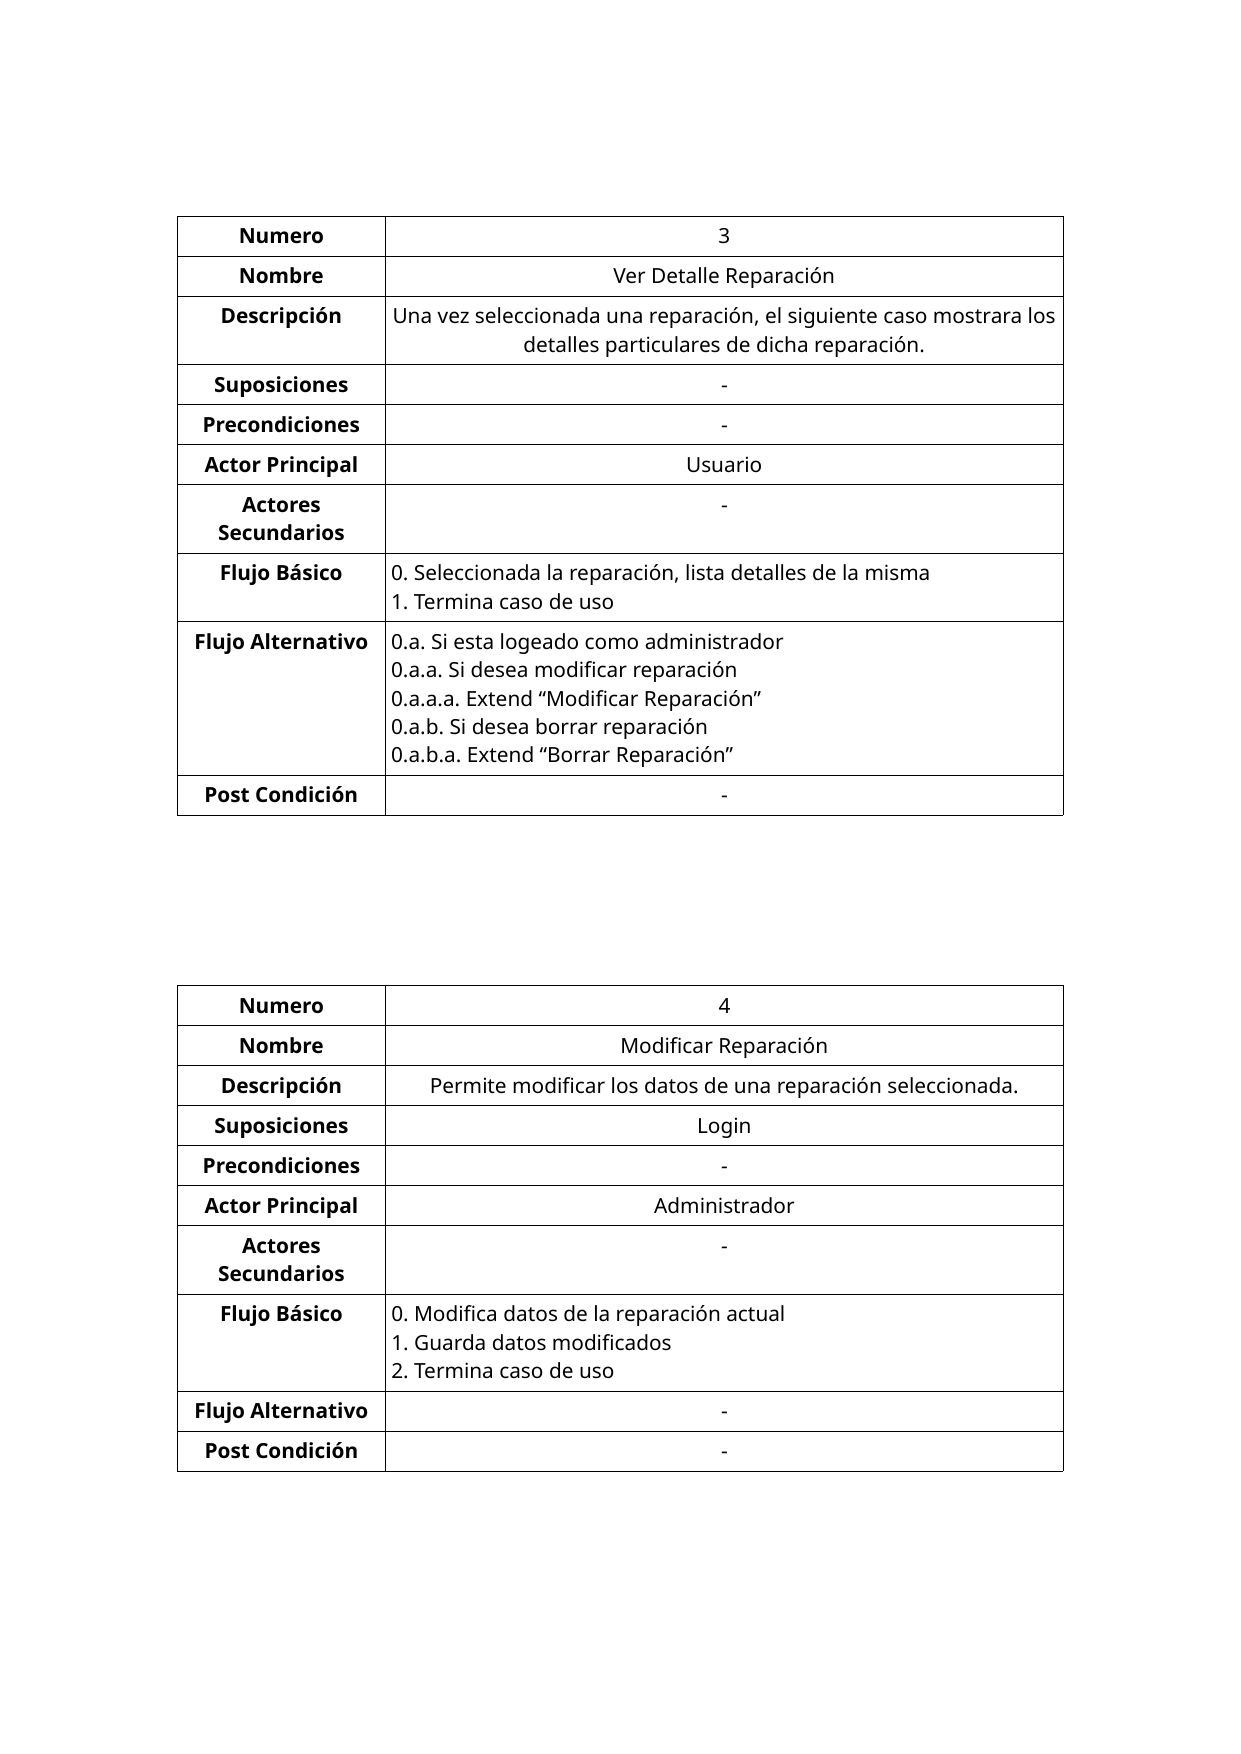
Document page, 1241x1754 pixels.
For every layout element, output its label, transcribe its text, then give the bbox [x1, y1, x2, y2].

table_cell Suposiciones [178, 1106, 385, 1145]
table_cell Usuario [386, 445, 1063, 484]
table_cell - [386, 1146, 1063, 1185]
table_cell Flujo Alternativo [178, 1392, 385, 1431]
table_cell Modificar Reparación [386, 1026, 1063, 1065]
table_header 4 [386, 986, 1063, 1025]
table_cell - [386, 1226, 1063, 1294]
table_cell Actores Secundarios [178, 485, 385, 553]
table_cell 0. Modifica datos de la reparación actual 1. Guarda datos modificados 2. Termina caso de uso [386, 1295, 1063, 1391]
table_cell Actor Principal [178, 445, 385, 484]
table_cell Flujo Básico [178, 1295, 385, 1391]
table_cell - [386, 1432, 1063, 1471]
table_cell Descripción [178, 297, 385, 364]
table_header Numero [178, 217, 385, 256]
table_cell 0.a. Si esta logeado como administrador 0.a.a. Si desea modificar reparación 0.a.a.a. Extend “Modificar Reparación” 0.a.b. Si desea borrar reparación 0.a.b.a. Extend “Borrar Reparación” [386, 622, 1063, 775]
table_header 3 [386, 217, 1063, 256]
table_header Numero [178, 986, 385, 1025]
table_cell - [386, 485, 1063, 553]
table_cell Precondiciones [178, 1146, 385, 1185]
table_cell Suposiciones [178, 365, 385, 404]
table_cell Nombre [178, 1026, 385, 1065]
table_cell Flujo Alternativo [178, 622, 385, 775]
table_cell 0. Seleccionada la reparación, lista detalles de la misma 1. Termina caso de uso [386, 554, 1063, 621]
table_cell - [386, 405, 1063, 444]
table_cell - [386, 776, 1063, 815]
table_cell Flujo Básico [178, 554, 385, 621]
table_cell Administrador [386, 1186, 1063, 1225]
table_cell Ver Detalle Reparación [386, 257, 1063, 296]
table_cell - [386, 365, 1063, 404]
table_cell Una vez seleccionada una reparación, el siguiente caso mostrara los detalles particulares de dicha reparación. [386, 297, 1063, 364]
table_cell - [386, 1392, 1063, 1431]
table_cell Actores Secundarios [178, 1226, 385, 1294]
table_cell Post Condición [178, 1432, 385, 1471]
table_cell Nombre [178, 257, 385, 296]
table_cell Login [386, 1106, 1063, 1145]
table_cell Permite modificar los datos de una reparación seleccionada. [386, 1066, 1063, 1105]
table_cell Post Condición [178, 776, 385, 815]
table_cell Actor Principal [178, 1186, 385, 1225]
table_cell Precondiciones [178, 405, 385, 444]
table_cell Descripción [178, 1066, 385, 1105]
